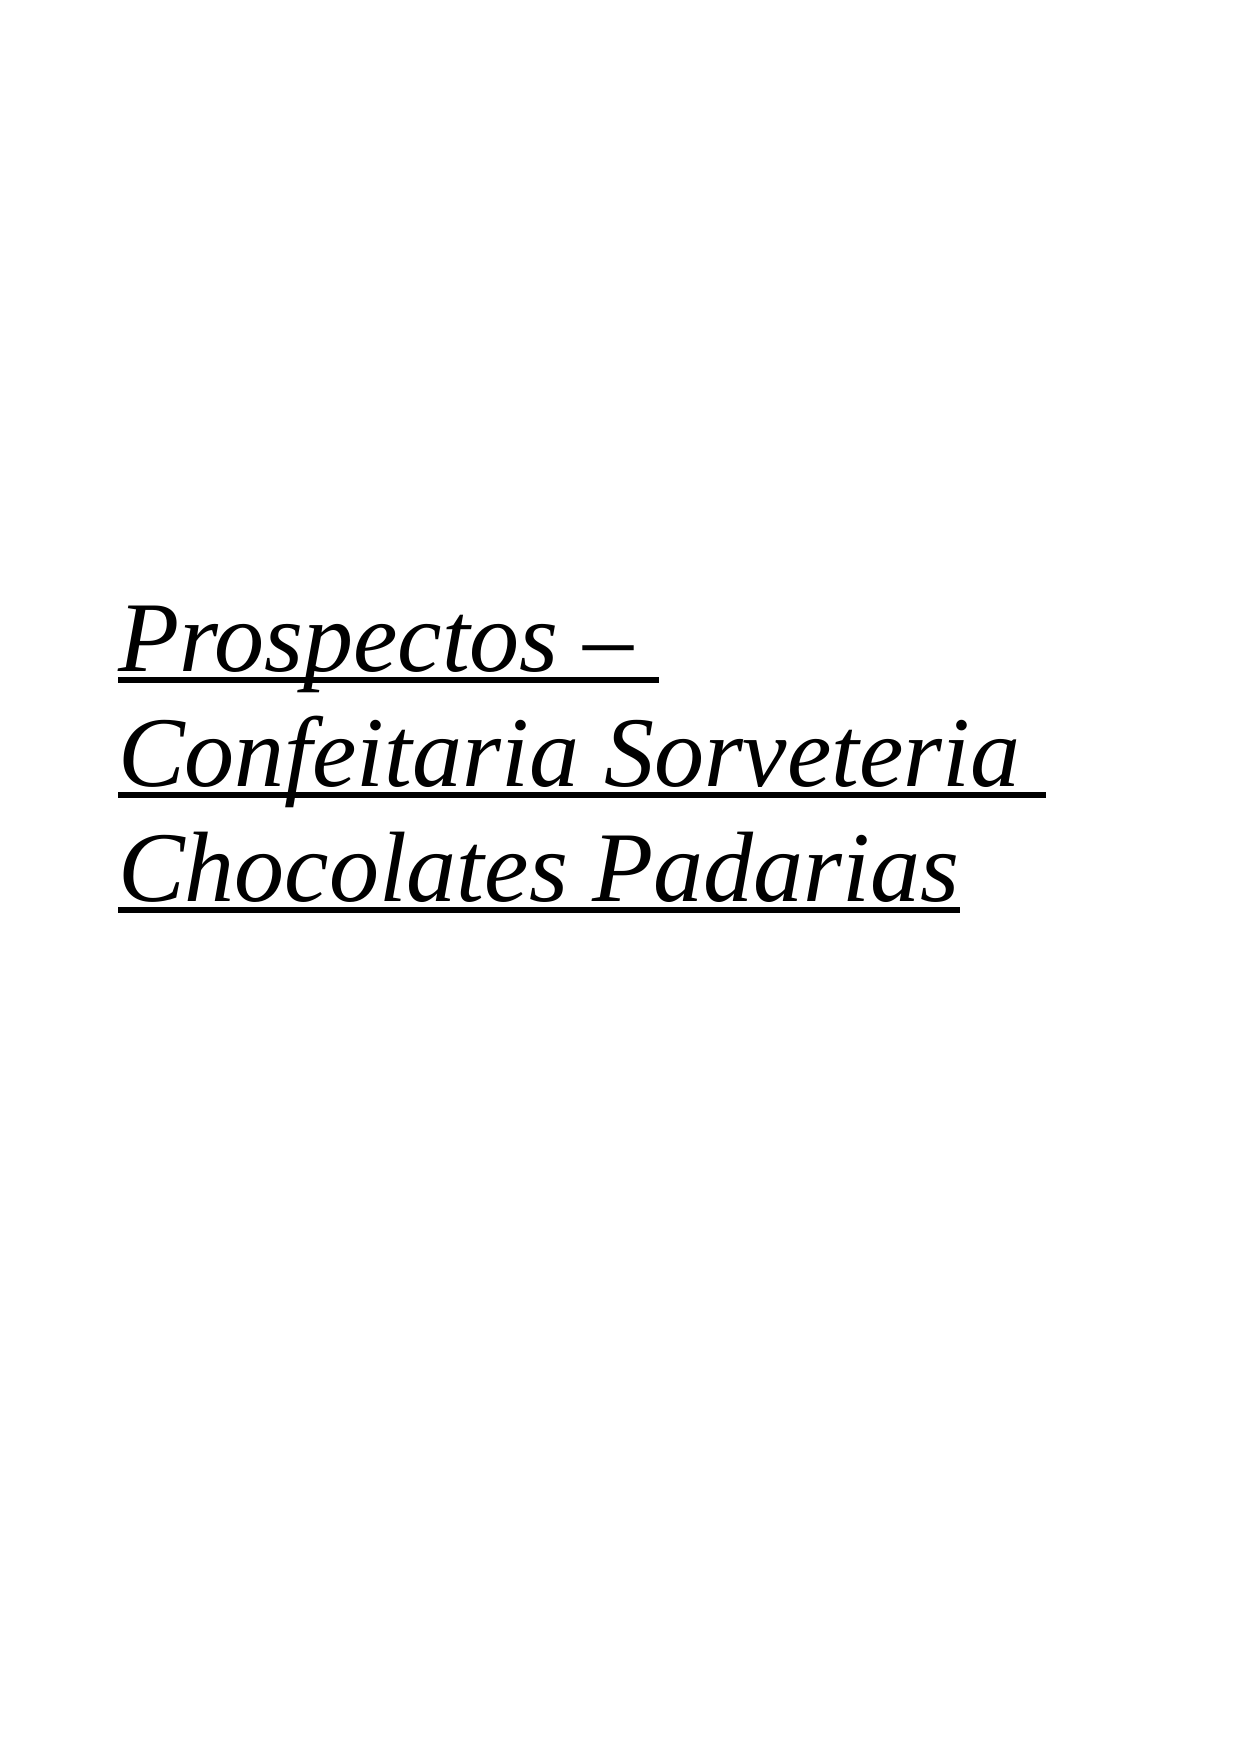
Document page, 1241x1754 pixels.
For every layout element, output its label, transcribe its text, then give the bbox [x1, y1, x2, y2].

text Prospectos – Confeitaria Sorveteria Chocolates Padarias [118, 578, 1122, 923]
